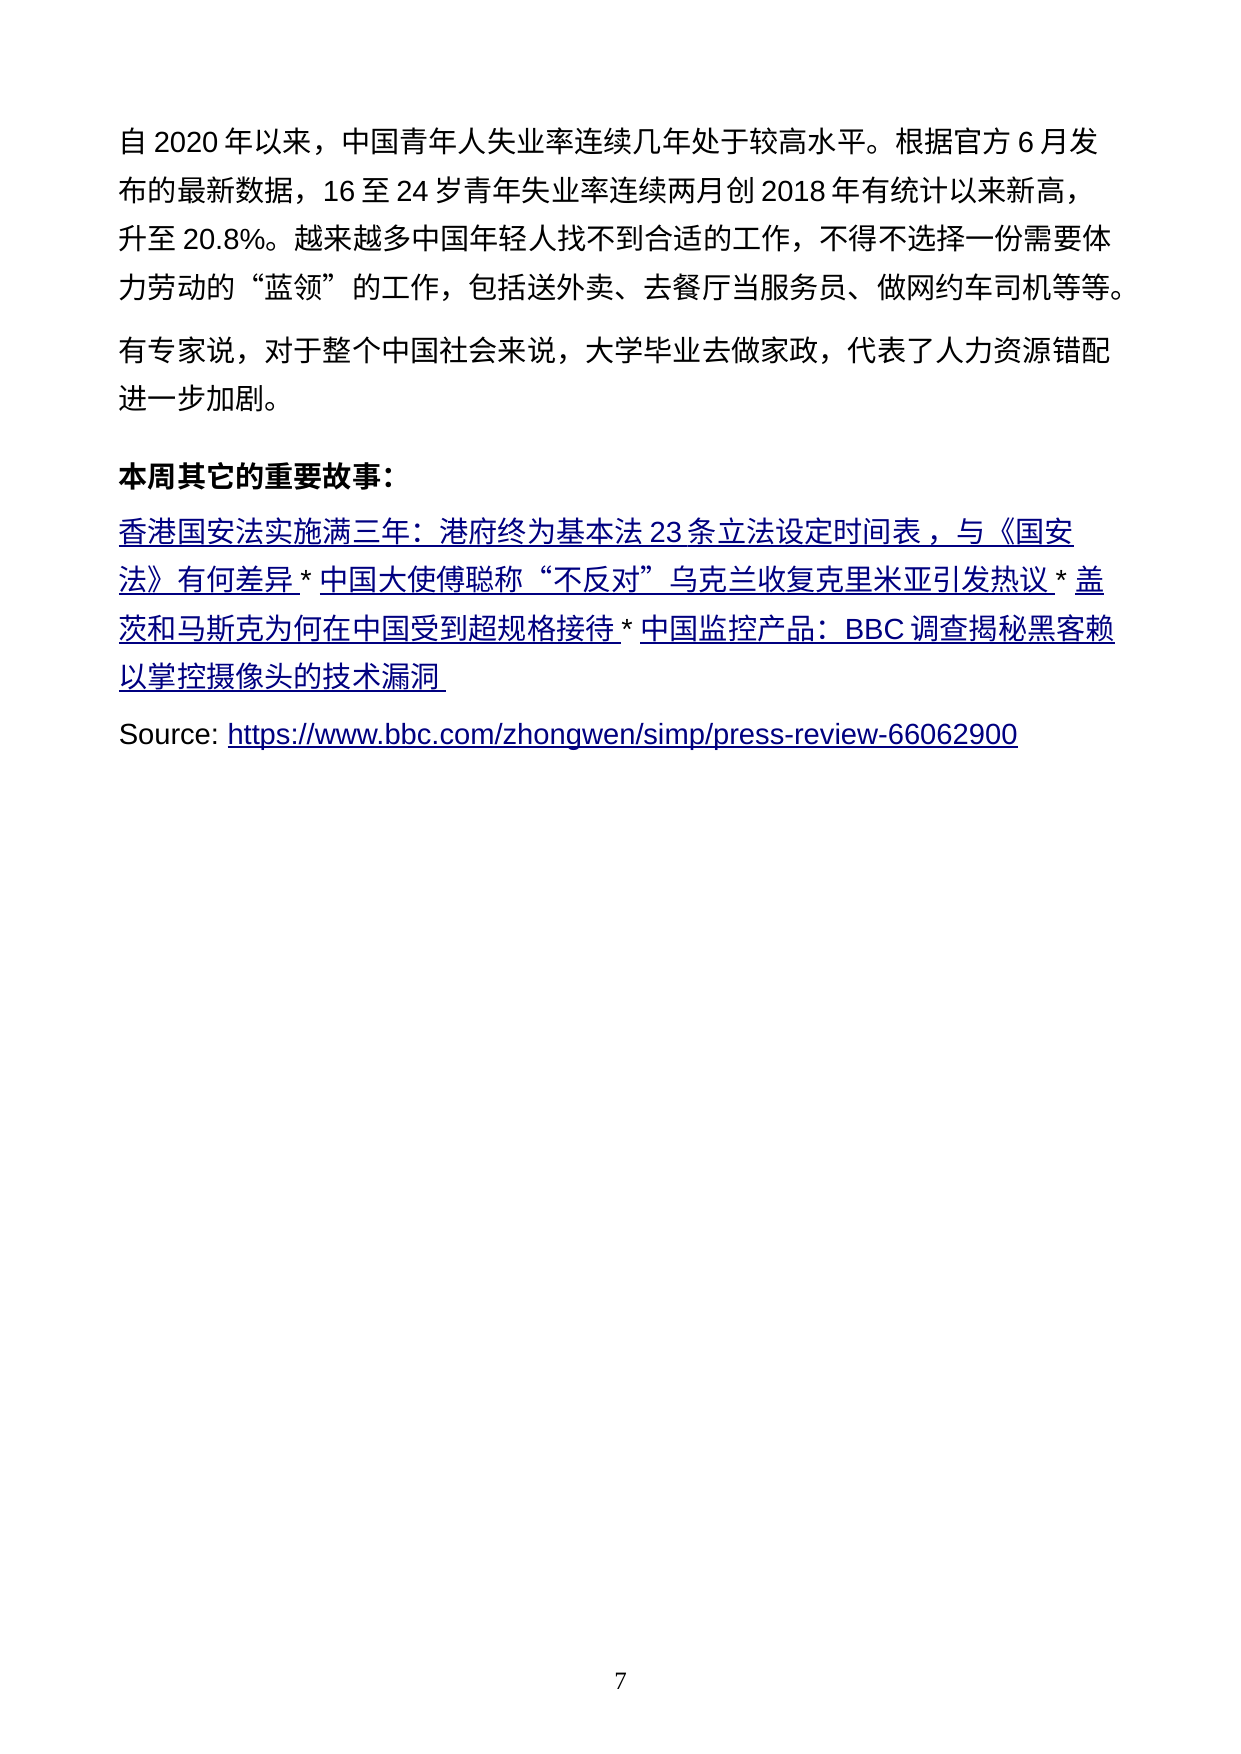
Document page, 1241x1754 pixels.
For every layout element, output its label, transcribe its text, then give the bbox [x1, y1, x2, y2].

text 有专家说，对于整个中国社会来说，大学毕业去做家政，代表了人力资源错配进一步加剧。 [118, 327, 1122, 418]
text 自2020年以来，中国青年人失业率连续几年处于较高水平。根据官方6月发布的最新数据，16至24岁青年失业率连续两月创2018年有统计以来新高，升至20.8%。越来越多中国年轻人找不到合适的工作，不得不选择一份需要体力劳动的“蓝领”的工作，包括送外卖、去餐厅当服务员、做网约车司机等等。 [118, 118, 1122, 306]
subtitle 本周其它的重要故事： [118, 453, 1122, 496]
text Source: https://www.bbc.com/zhongwen/simp/press-review-66062900 [118, 717, 1122, 751]
text 香港国安法实施满三年：港府终为基本法23条立法设定时间表 ，与《国安法》有何差异 * 中国大使傅聪称“不反对”乌克兰收复克里米亚引发热议 * 盖茨和马斯克为何在中国受到超规格接待 * 中国监控产品：BBC调查揭秘黑客赖以掌控摄像头的技术漏洞 [118, 508, 1122, 696]
